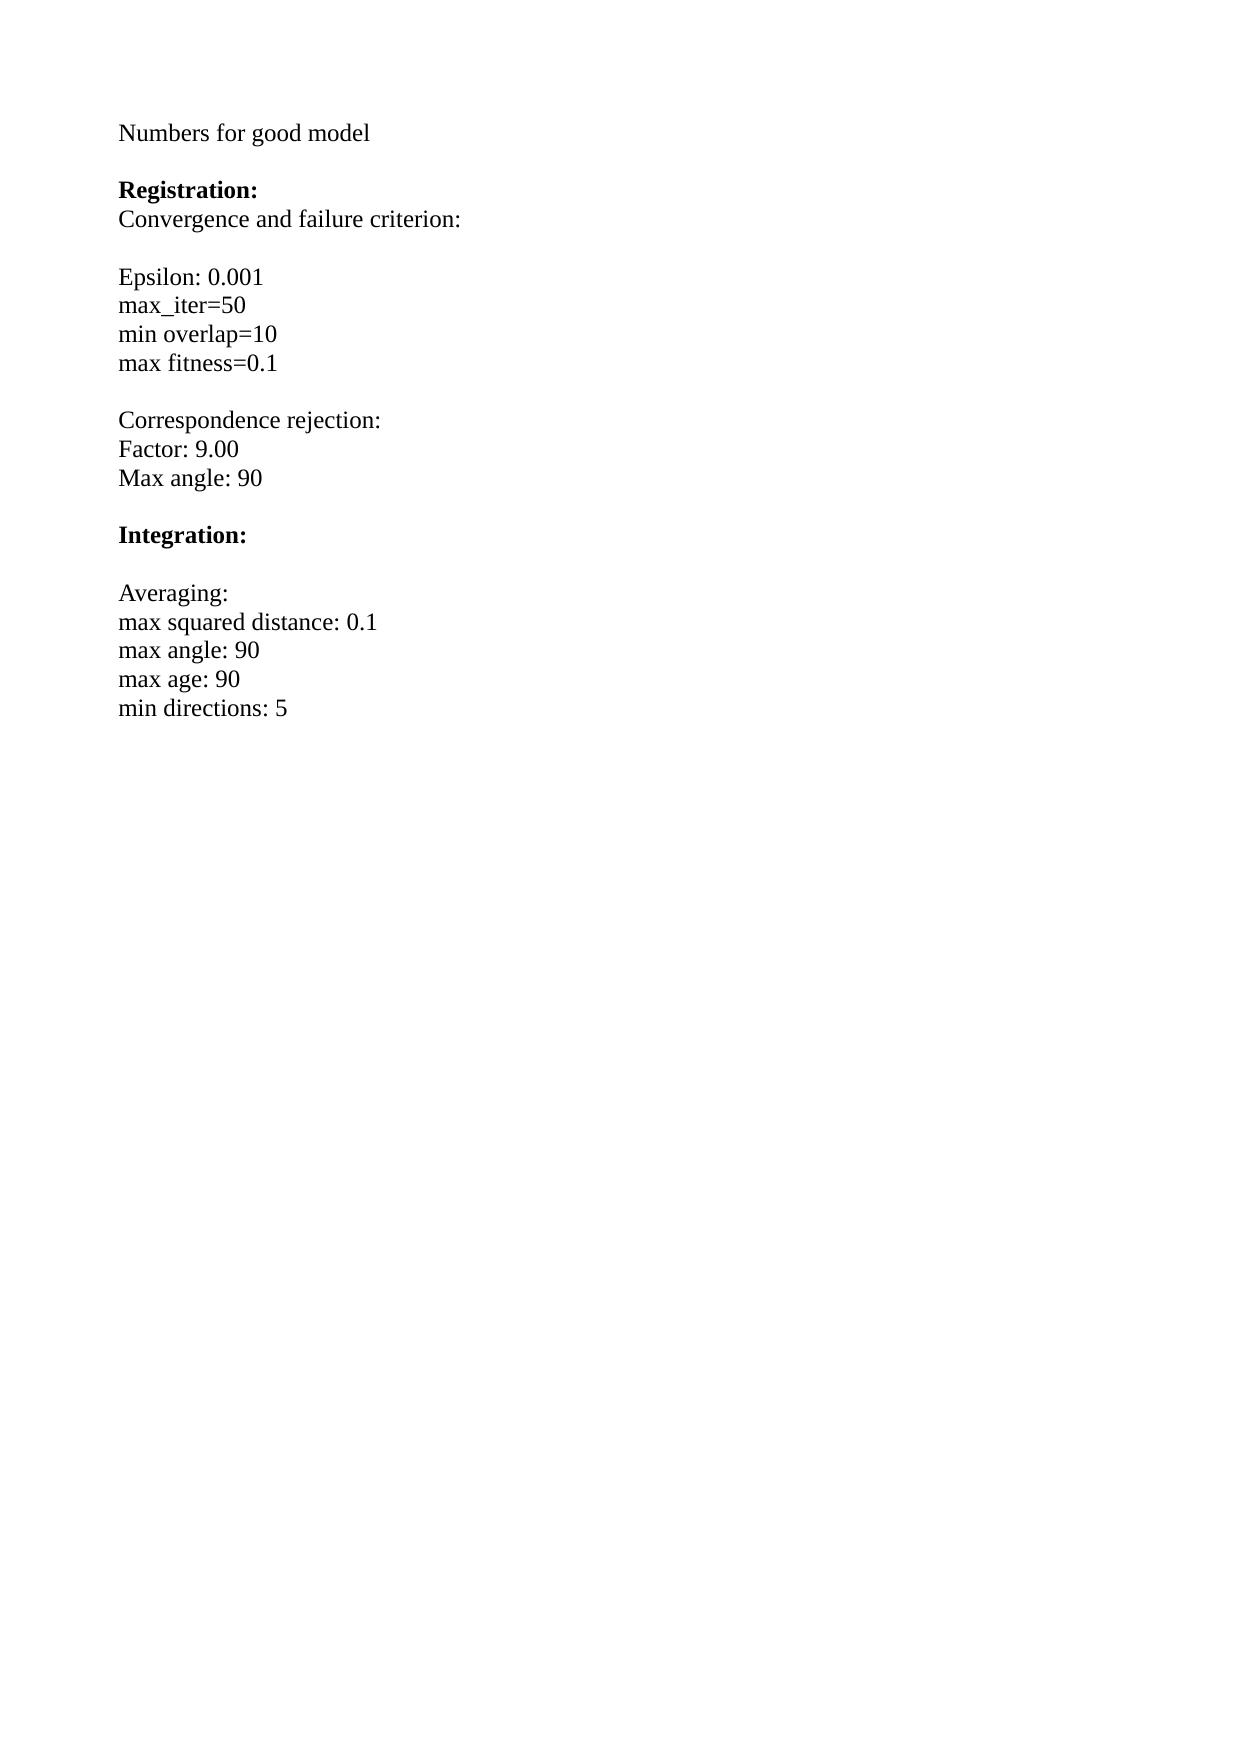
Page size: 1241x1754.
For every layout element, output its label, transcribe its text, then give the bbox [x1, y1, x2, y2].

text Max angle: 90 [118, 463, 1122, 492]
text Epsilon: 0.001 [118, 262, 1122, 291]
text max angle: 90 [118, 636, 1122, 664]
text Integration: [118, 521, 1122, 549]
text Averaging: [118, 578, 1122, 607]
text Convergence and failure criterion: [118, 204, 1122, 233]
text max squared distance: 0.1 [118, 607, 1122, 636]
text Numbers for good model [118, 118, 1122, 147]
text min overlap=10 [118, 319, 1122, 348]
text max age: 90 [118, 664, 1122, 693]
text Registration: [118, 176, 1122, 204]
text Correspondence rejection: [118, 406, 1122, 434]
text Factor: 9.00 [118, 434, 1122, 463]
text min directions: 5 [118, 693, 1122, 722]
text max fitness=0.1 [118, 348, 1122, 377]
text max_iter=50 [118, 291, 1122, 319]
